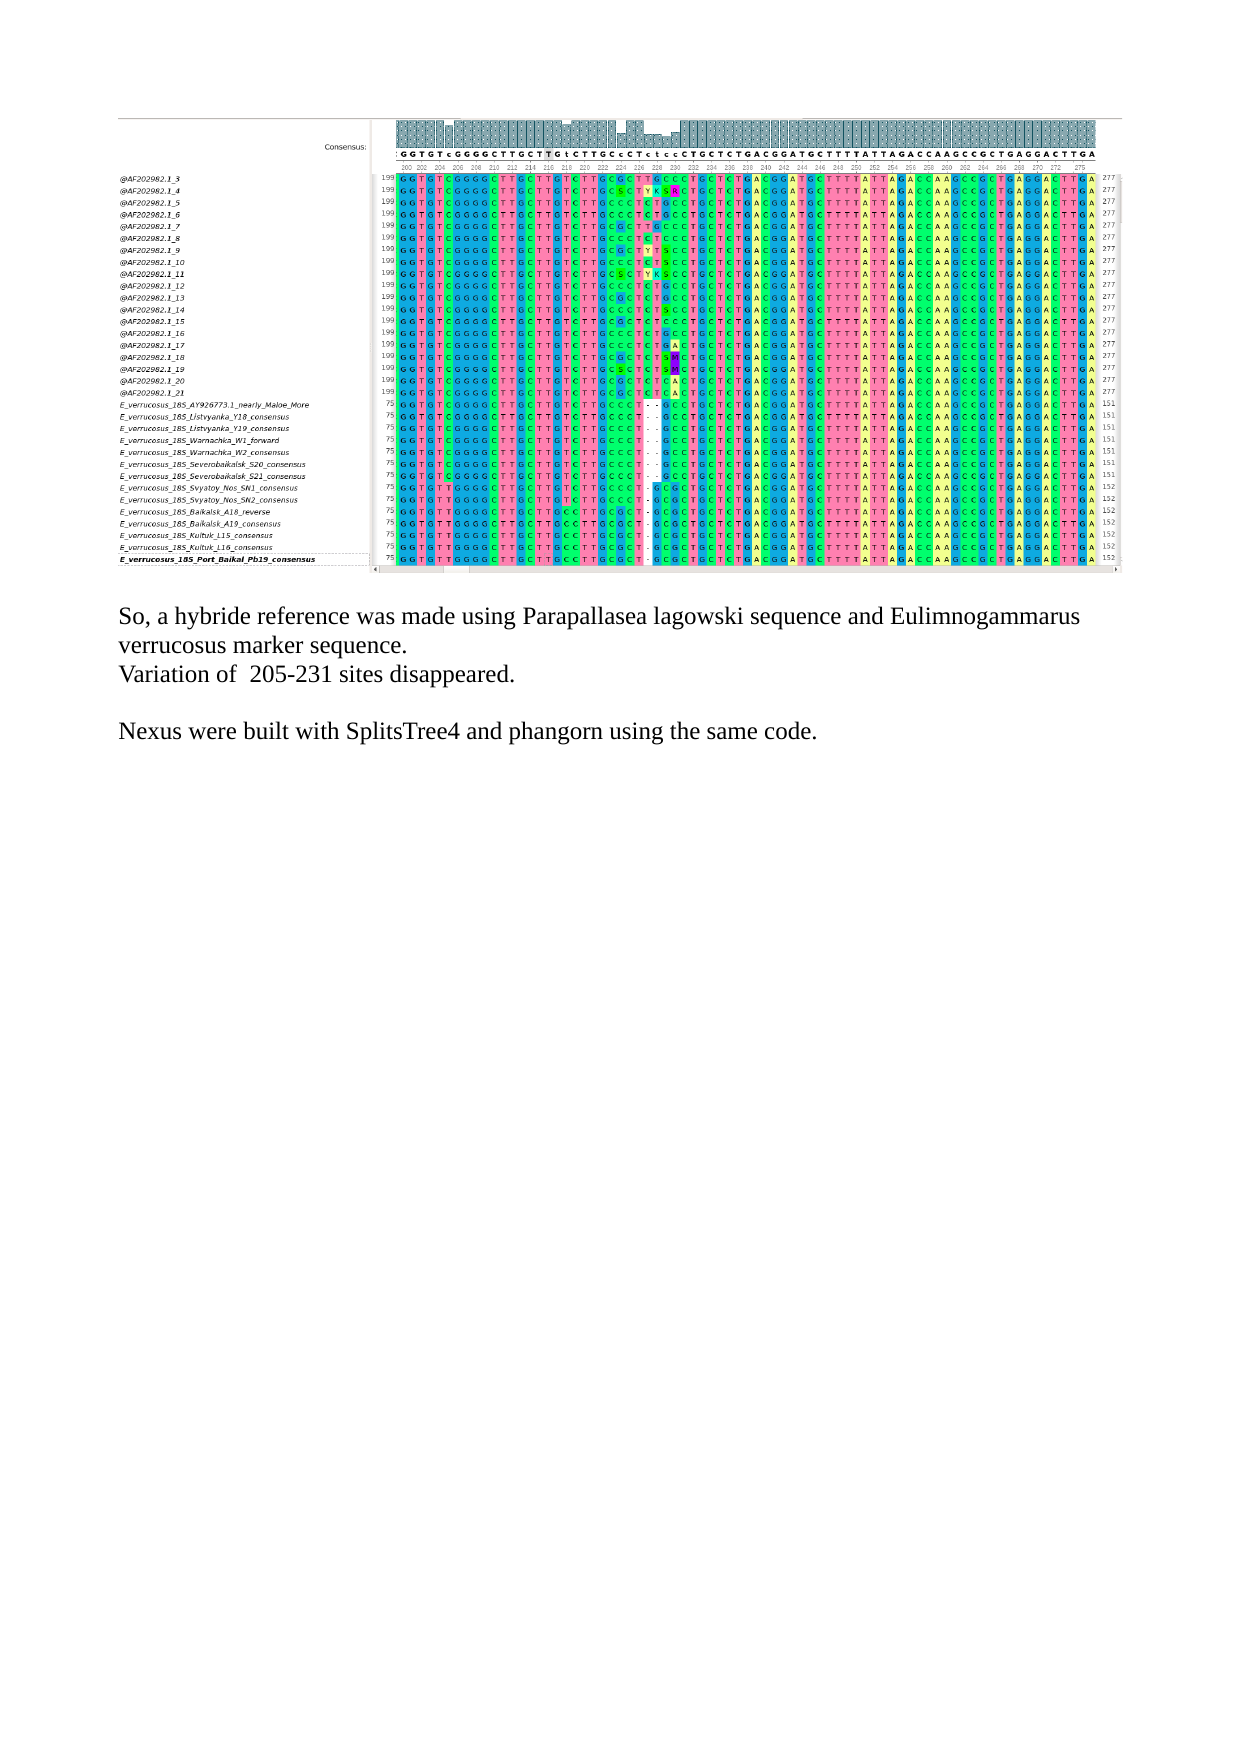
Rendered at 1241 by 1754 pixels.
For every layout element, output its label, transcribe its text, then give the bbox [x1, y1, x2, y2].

text Variation of 205-231 sites disappeared. [118, 659, 1122, 688]
picture [118, 118, 1123, 573]
text Nexus were built with SplitsTree4 and phangorn using the same code. [118, 716, 1122, 745]
text So, a hybride reference was made using Parapallasea lagowski sequence and Eulimnogammarus verrucosus marker sequence. [118, 601, 1122, 659]
